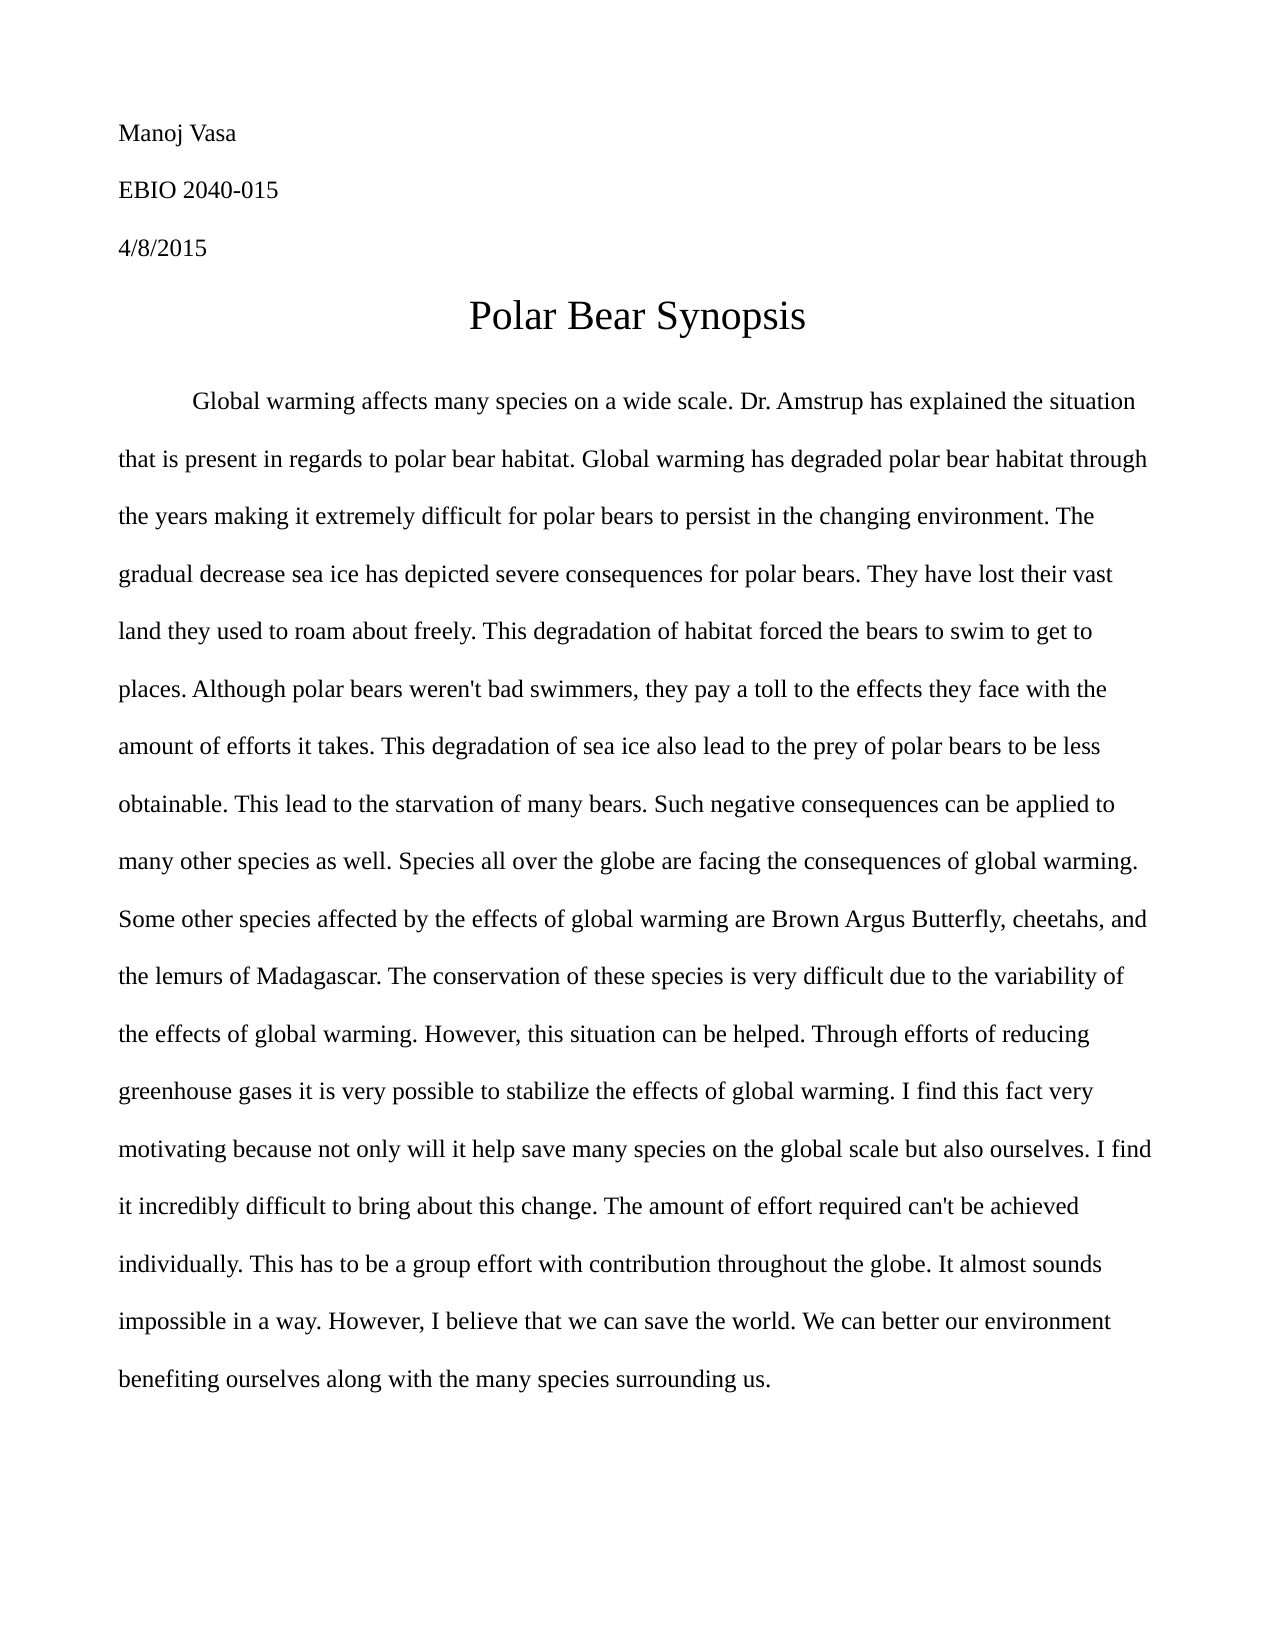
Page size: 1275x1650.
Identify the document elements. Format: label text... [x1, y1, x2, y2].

text Polar Bear Synopsis [118, 291, 1157, 338]
text 4/8/2015 [118, 233, 1157, 262]
text Global warming affects many species on a wide scale. Dr. Amstrup has explained the situation that is present in regards to polar bear habitat. Global warming has degraded polar bear habitat through the years making it extremely difficult for polar bears to persist in the changing environment. The gradual decrease sea ice has depicted severe consequences for polar bears. They have lost their vast land they used to roam about freely. This degradation of habitat forced the bears to swim to get to places. Although polar bears weren't bad swimmers, they pay a toll to the effects they face with the amount of efforts it takes. This degradation of sea ice also lead to the prey of polar bears to be less obtainable. This lead to the starvation of many bears. Such negative consequences can be applied to many other species as well. Species all over the globe are facing the consequences of global warming. Some other species affected by the effects of global warming are Brown Argus Butterfly, cheetahs, and the lemurs of Madagascar. The conservation of these species is very difficult due to the variability of the effects of global warming. However, this situation can be helped. Through efforts of reducing greenhouse gases it is very possible to stabilize the effects of global warming. I find this fact very motivating because not only will it help save many species on the global scale but also ourselves. I find it incredibly difficult to bring about this change. The amount of effort required can't be achieved individually. This has to be a group effort with contribution throughout the globe. It almost sounds impossible in a way. However, I believe that we can save the world. We can better our environment benefiting ourselves along with the many species surrounding us. [118, 386, 1157, 1393]
text EBIO 2040-015 [118, 176, 1157, 204]
text Manoj Vasa [118, 118, 1157, 147]
